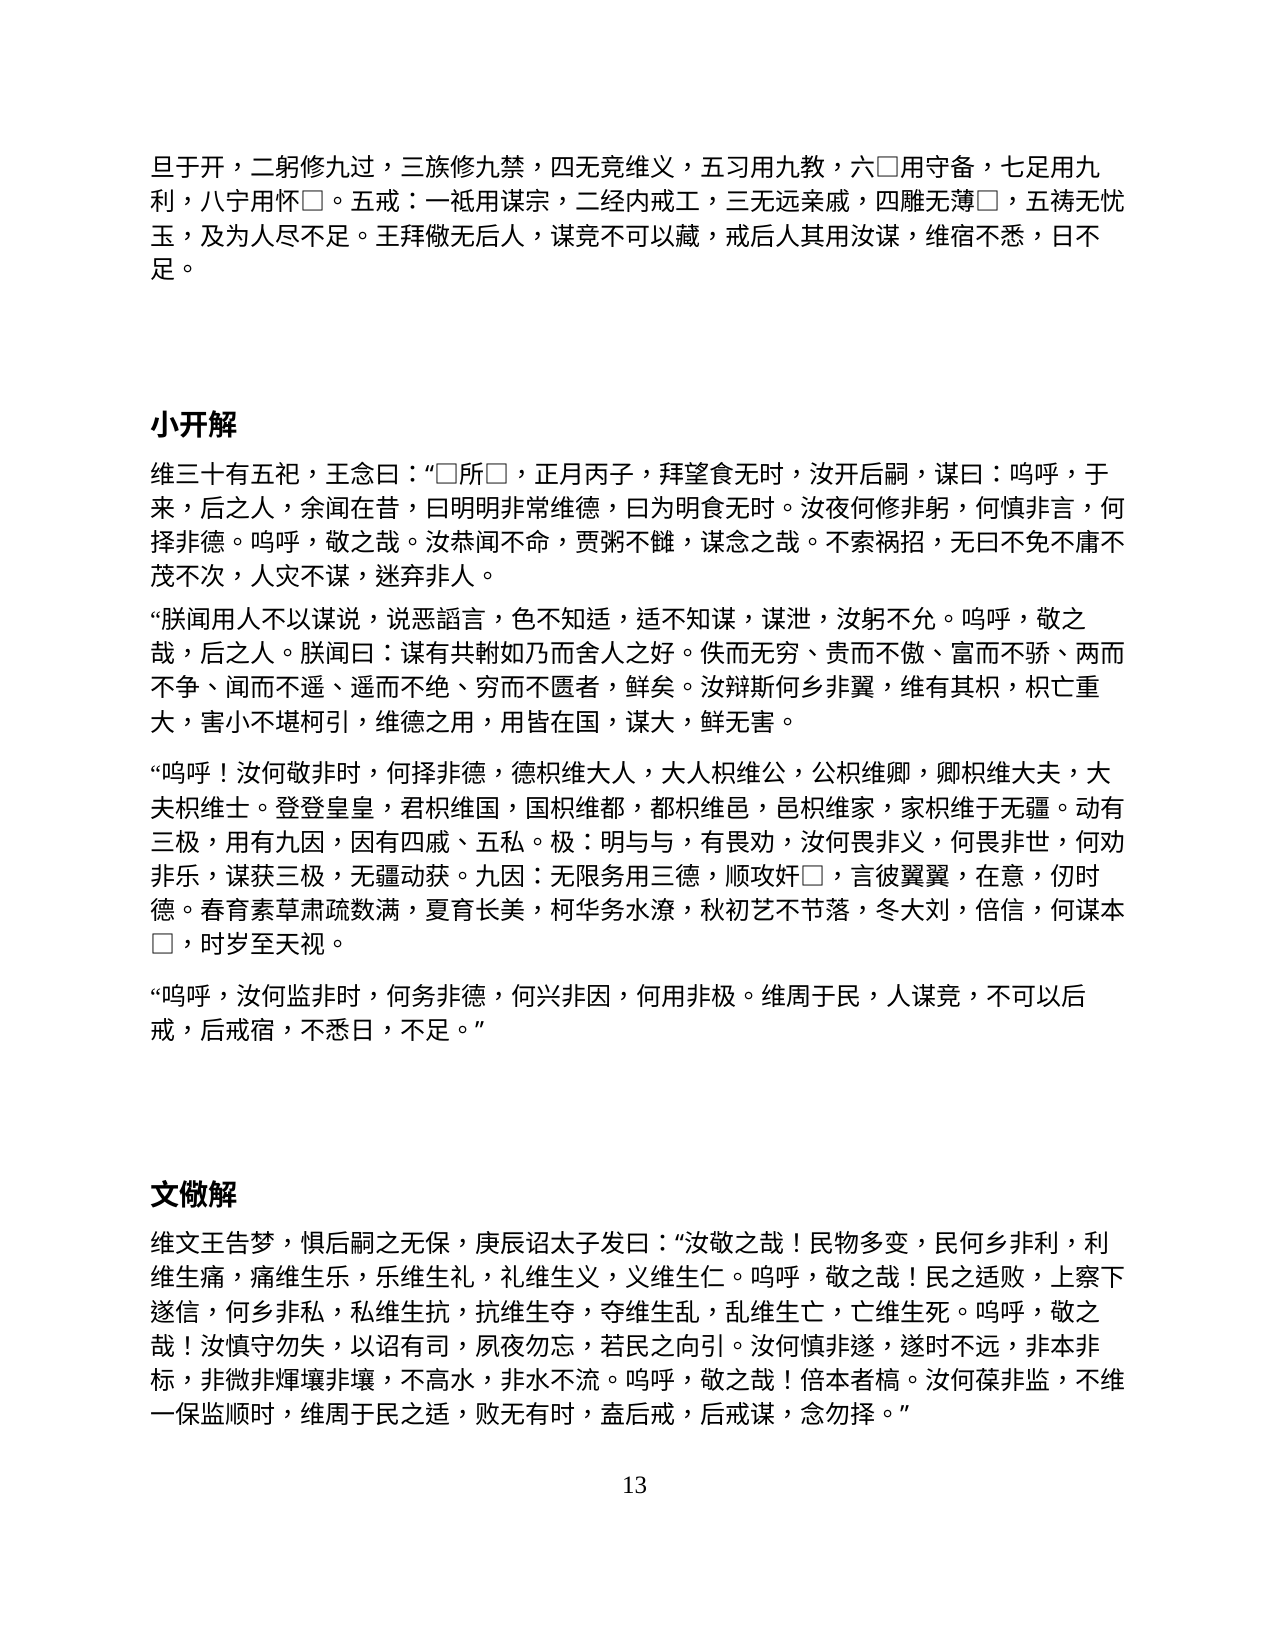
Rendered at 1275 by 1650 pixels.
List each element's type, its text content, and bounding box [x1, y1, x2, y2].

text 维文王告梦，惧后嗣之无保，庚辰诏太子发曰：“汝敬之哉！民物多变，民何乡非利，利维生痛，痛维生乐，乐维生礼，礼维生义，义维生仁。呜呼，敬之哉！民之适败，上察下遂信，何乡非私，私维生抗，抗维生夺，夺维生乱，乱维生亡，亡维生死。呜呼，敬之哉！汝慎守勿失，以诏有司，夙夜勿忘，若民之向引。汝何慎非遂，遂时不远，非本非标，非微非煇壤非壤，不高水，非水不流。呜呼，敬之哉！倍本者槁。汝何葆非监，不维一保监顺时，维周于民之适，败无有时，盍后戒，后戒谋，念勿择。” [150, 1226, 1125, 1430]
text 旦于开，二躬修九过，三族修九禁，四无竞维义，五习用九教，六□用守备，七足用九利，八宁用怀□。五戒：一祗用谋宗，二经内戒工，三无远亲戚，四雕无薄□，五祷无忧玉，及为人尽不足。王拜儆无后人，谋竞不可以藏，戒后人其用汝谋，维宿不悉，日不足。 [150, 150, 1125, 286]
subtitle 小开解 [150, 404, 1125, 444]
text 维三十有五祀，王念曰：“□所□，正月丙子，拜望食无时，汝开后嗣，谋曰：呜呼，于来，后之人，余闻在昔，曰明明非常维德，曰为明食无时。汝夜何修非躬，何慎非言，何择非德。呜呼，敬之哉。汝恭闻不命，贾粥不雠，谋念之哉。不索祸招，无曰不免不庸不茂不次，人灾不谋，迷弃非人。 [150, 457, 1125, 593]
subtitle 文儆解 [150, 1174, 1125, 1213]
text “朕闻用人不以谋说，说恶謟言，色不知适，适不知谋，谋泄，汝躬不允。呜呼，敬之哉，后之人。朕闻曰：谋有共軵如乃而舍人之好。佚而无穷、贵而不傲、富而不骄、两而不争、闻而不遥、遥而不绝、穷而不匮者，鲜矣。汝辩斯何乡非翼，维有其枳，枳亡重大，害小不堪柯引，维德之用，用皆在国，谋大，鲜无害。 [150, 602, 1125, 738]
text “呜呼，汝何监非时，何务非德，何兴非因，何用非极。维周于民，人谋竞，不可以后戒，后戒宿，不悉日，不足。” [150, 978, 1125, 1047]
text “呜呼！汝何敬非时，何择非德，德枳维大人，大人枳维公，公枳维卿，卿枳维大夫，大夫枳维士。登登皇皇，君枳维国，国枳维都，都枳维邑，邑枳维家，家枳维于无疆。动有三极，用有九因，因有四戚、五私。极：明与与，有畏劝，汝何畏非义，何畏非世，何劝非乐，谋获三极，无疆动获。九因：无限务用三德，顺攻奸□，言彼翼翼，在意，仞时德。春育素草肃疏数满，夏育长美，柯华务水潦，秋初艺不节落，冬大刘，倍信，何谋本□，时岁至天视。 [150, 756, 1125, 961]
